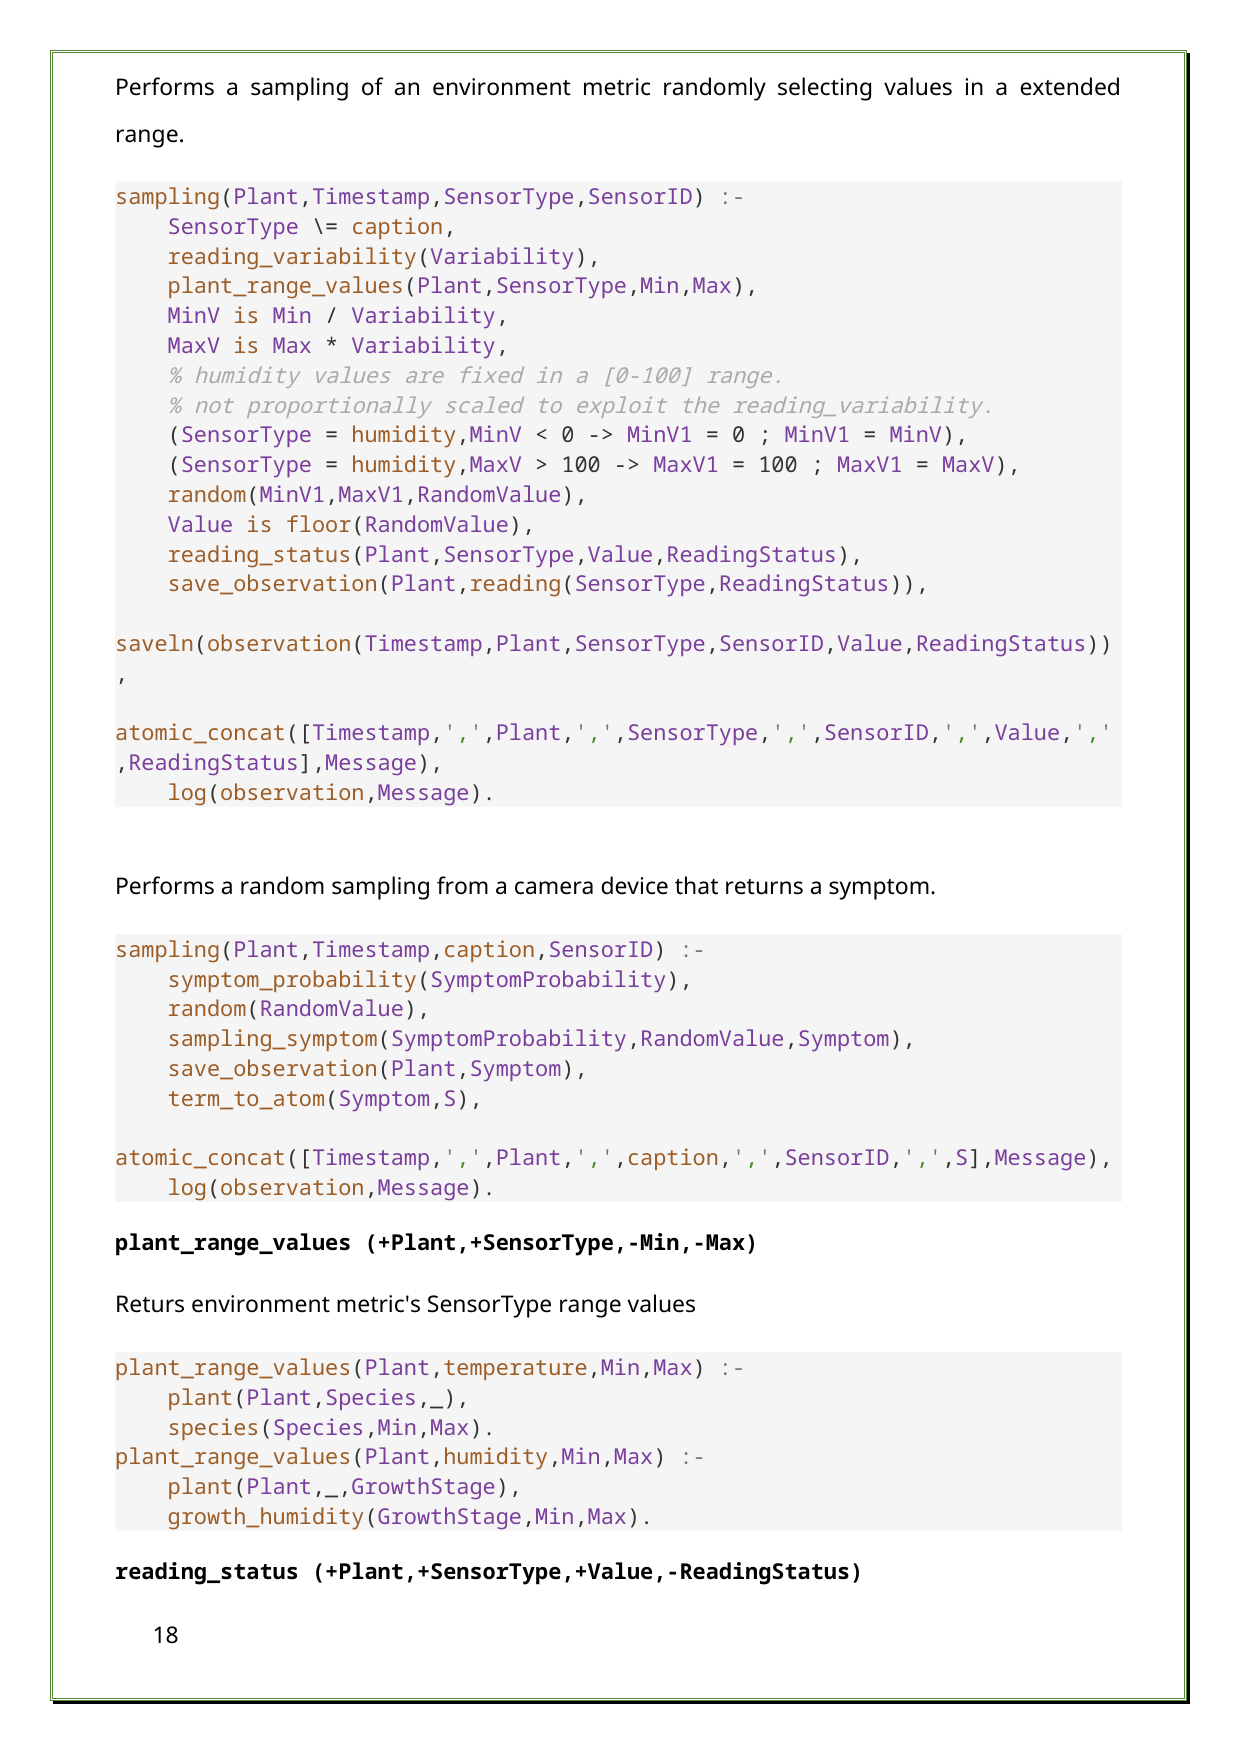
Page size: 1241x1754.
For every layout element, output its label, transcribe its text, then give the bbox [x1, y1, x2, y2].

text MinV is Min / Variability, [115, 300, 1122, 330]
text % not proportionally scaled to exploit the reading_variability. [115, 390, 1122, 419]
text plant_range_values(Plant,SensorType,Min,Max), [115, 271, 1122, 300]
text log(observation,Message). [115, 1172, 1122, 1202]
text Value is floor(RandomValue), [115, 509, 1122, 539]
text Performs a sampling of an environment metric randomly selecting values in a extended range. [115, 71, 1122, 149]
text save_observation(Plant,reading(SensorType,ReadingStatus)), [115, 568, 1122, 598]
text sampling(Plant,Timestamp,caption,SensorID) :- [115, 934, 1122, 964]
text sampling_symptom(SymptomProbability,RandomValue,Symptom), [115, 1023, 1122, 1053]
text plant_range_values(Plant,temperature,Min,Max) :- [115, 1352, 1122, 1382]
text MaxV is Max * Variability, [115, 330, 1122, 360]
text saveln(observation(Timestamp,Plant,SensorType,SensorID,Value,ReadingStatus)), [115, 598, 1122, 688]
text sampling(Plant,Timestamp,SensorType,SensorID) :- [115, 181, 1122, 211]
subtitle reading_status (+Plant,+SensorType,+Value,-ReadingStatus) [115, 1556, 1122, 1585]
text term_to_atom(Symptom,S), [115, 1083, 1122, 1113]
text SensorType \= caption, [115, 211, 1122, 241]
text plant_range_values(Plant,humidity,Min,Max) :- [115, 1441, 1122, 1471]
text Performs a random sampling from a camera device that returns a symptom. [115, 870, 1122, 902]
text save_observation(Plant,Symptom), [115, 1053, 1122, 1083]
text reading_status(Plant,SensorType,Value,ReadingStatus), [115, 539, 1122, 568]
text reading_variability(Variability), [115, 241, 1122, 271]
text growth_humidity(GrowthStage,Min,Max). [115, 1501, 1122, 1531]
text Returs environment metric's SensorType range values [115, 1288, 1122, 1319]
text plant(Plant,Species,_), [115, 1382, 1122, 1411]
text random(MinV1,MaxV1,RandomValue), [115, 479, 1122, 509]
text species(Species,Min,Max). [115, 1411, 1122, 1441]
subtitle plant_range_values (+Plant,+SensorType,-Min,-Max) [115, 1227, 1122, 1257]
text atomic_concat([Timestamp,',',Plant,',',SensorType,',',SensorID,',',Value,',',ReadingStatus],Message), [115, 688, 1122, 777]
text (SensorType = humidity,MaxV > 100 -> MaxV1 = 100 ; MaxV1 = MaxV), [115, 449, 1122, 479]
text (SensorType = humidity,MinV < 0 -> MinV1 = 0 ; MinV1 = MinV), [115, 419, 1122, 449]
text symptom_probability(SymptomProbability), [115, 964, 1122, 993]
text % humidity values are fixed in a [0-100] range. [115, 360, 1122, 390]
text random(RandomValue), [115, 993, 1122, 1023]
text log(observation,Message). [115, 777, 1122, 807]
text atomic_concat([Timestamp,',',Plant,',',caption,',',SensorID,',',S],Message), [115, 1113, 1122, 1172]
text plant(Plant,_,GrowthStage), [115, 1471, 1122, 1501]
